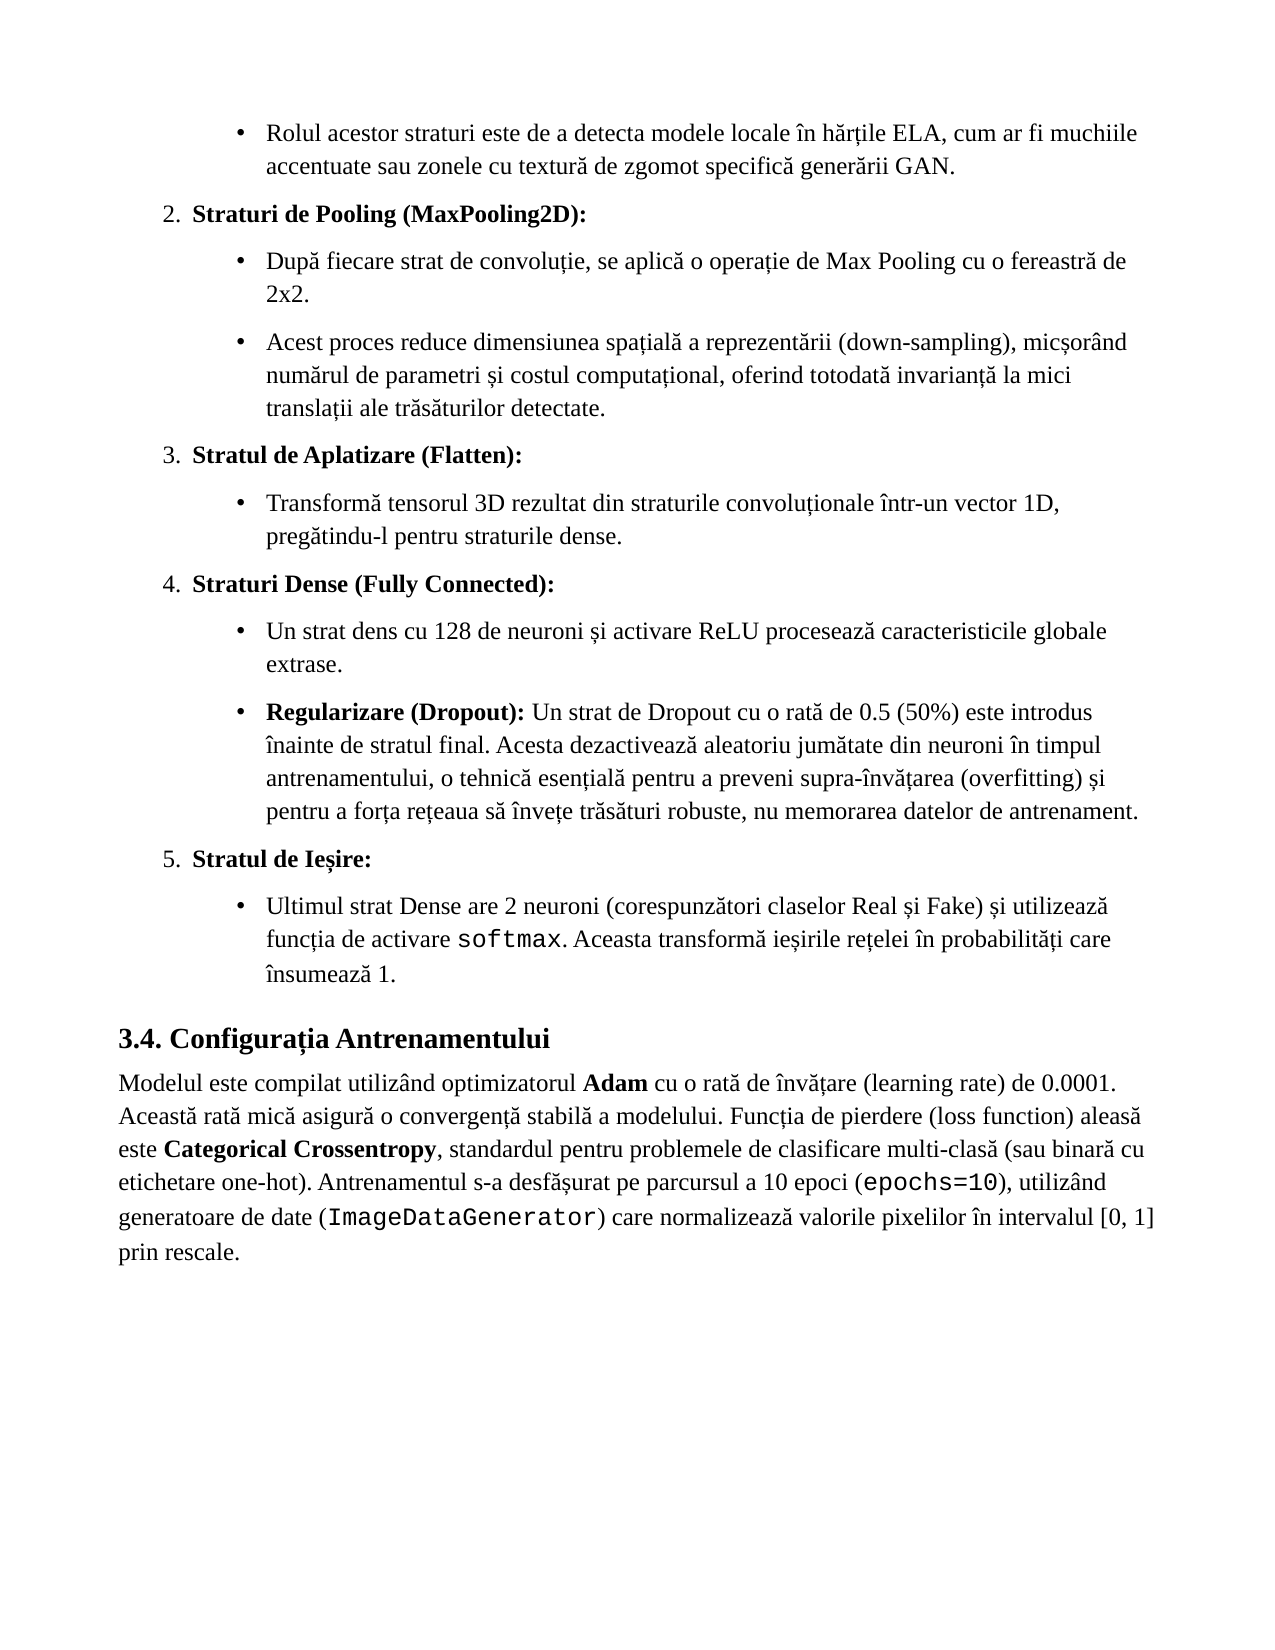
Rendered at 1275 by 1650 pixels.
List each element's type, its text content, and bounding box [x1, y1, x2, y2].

list Un strat dens cu 128 de neuroni și activare ReLU procesează caracteristicile globale extrase. [236, 616, 1157, 678]
list Rolul acestor straturi este de a detecta modele locale în hărțile ELA, cum ar fi muchiile accentuate sau zonele cu textură de zgomot specifică generării GAN. [236, 118, 1157, 180]
list Regularizare (Dropout): Un strat de Dropout cu o rată de 0.5 (50%) este introdus înainte de stratul final. Acesta dezactivează aleatoriu jumătate din neuroni în timpul antrenamentului, o tehnică esențială pentru a preveni supra-învățarea (overfitting) și pentru a forța rețeaua să învețe trăsături robuste, nu memorarea datelor de antrenament. [236, 697, 1157, 825]
list Acest proces reduce dimensiunea spațială a reprezentării (down-sampling), micșorând numărul de parametri și costul computațional, oferind totodată invarianță la mici translații ale trăsăturilor detectate. [236, 327, 1157, 422]
list Straturi Dense (Fully Connected): [162, 569, 1157, 598]
text Modelul este compilat utilizând optimizatorul Adam cu o rată de învățare (learning rate) de 0.0001. Această rată mică asigură o convergență stabilă a modelului. Funcția de pierdere (loss function) aleasă este Categorical Crossentropy, standardul pentru problemele de clasificare multi-clasă (sau binară cu etichetare one-hot). Antrenamentul s-a desfășurat pe parcursul a 10 epoci (epochs=10), utilizând generatoare de date (ImageDataGenerator) care normalizează valorile pixelilor în intervalul [0, 1] prin rescale. [118, 1068, 1157, 1266]
list După fiecare strat de convoluție, se aplică o operație de Max Pooling cu o fereastră de 2x2. [236, 246, 1157, 308]
list Stratul de Aplatizare (Flatten): [162, 441, 1157, 469]
subtitle 3.4. Configurația Antrenamentului [118, 1022, 1157, 1055]
list Stratul de Ieșire: [162, 844, 1157, 872]
list Straturi de Pooling (MaxPooling2D): [162, 199, 1157, 227]
list Ultimul strat Dense are 2 neuroni (corespunzători claselor Real și Fake) și utilizează funcția de activare softmax. Aceasta transformă ieșirile rețelei în probabilități care însumează 1. [236, 891, 1157, 988]
list Transformă tensorul 3D rezultat din straturile convoluționale într-un vector 1D, pregătindu-l pentru straturile dense. [236, 488, 1157, 550]
